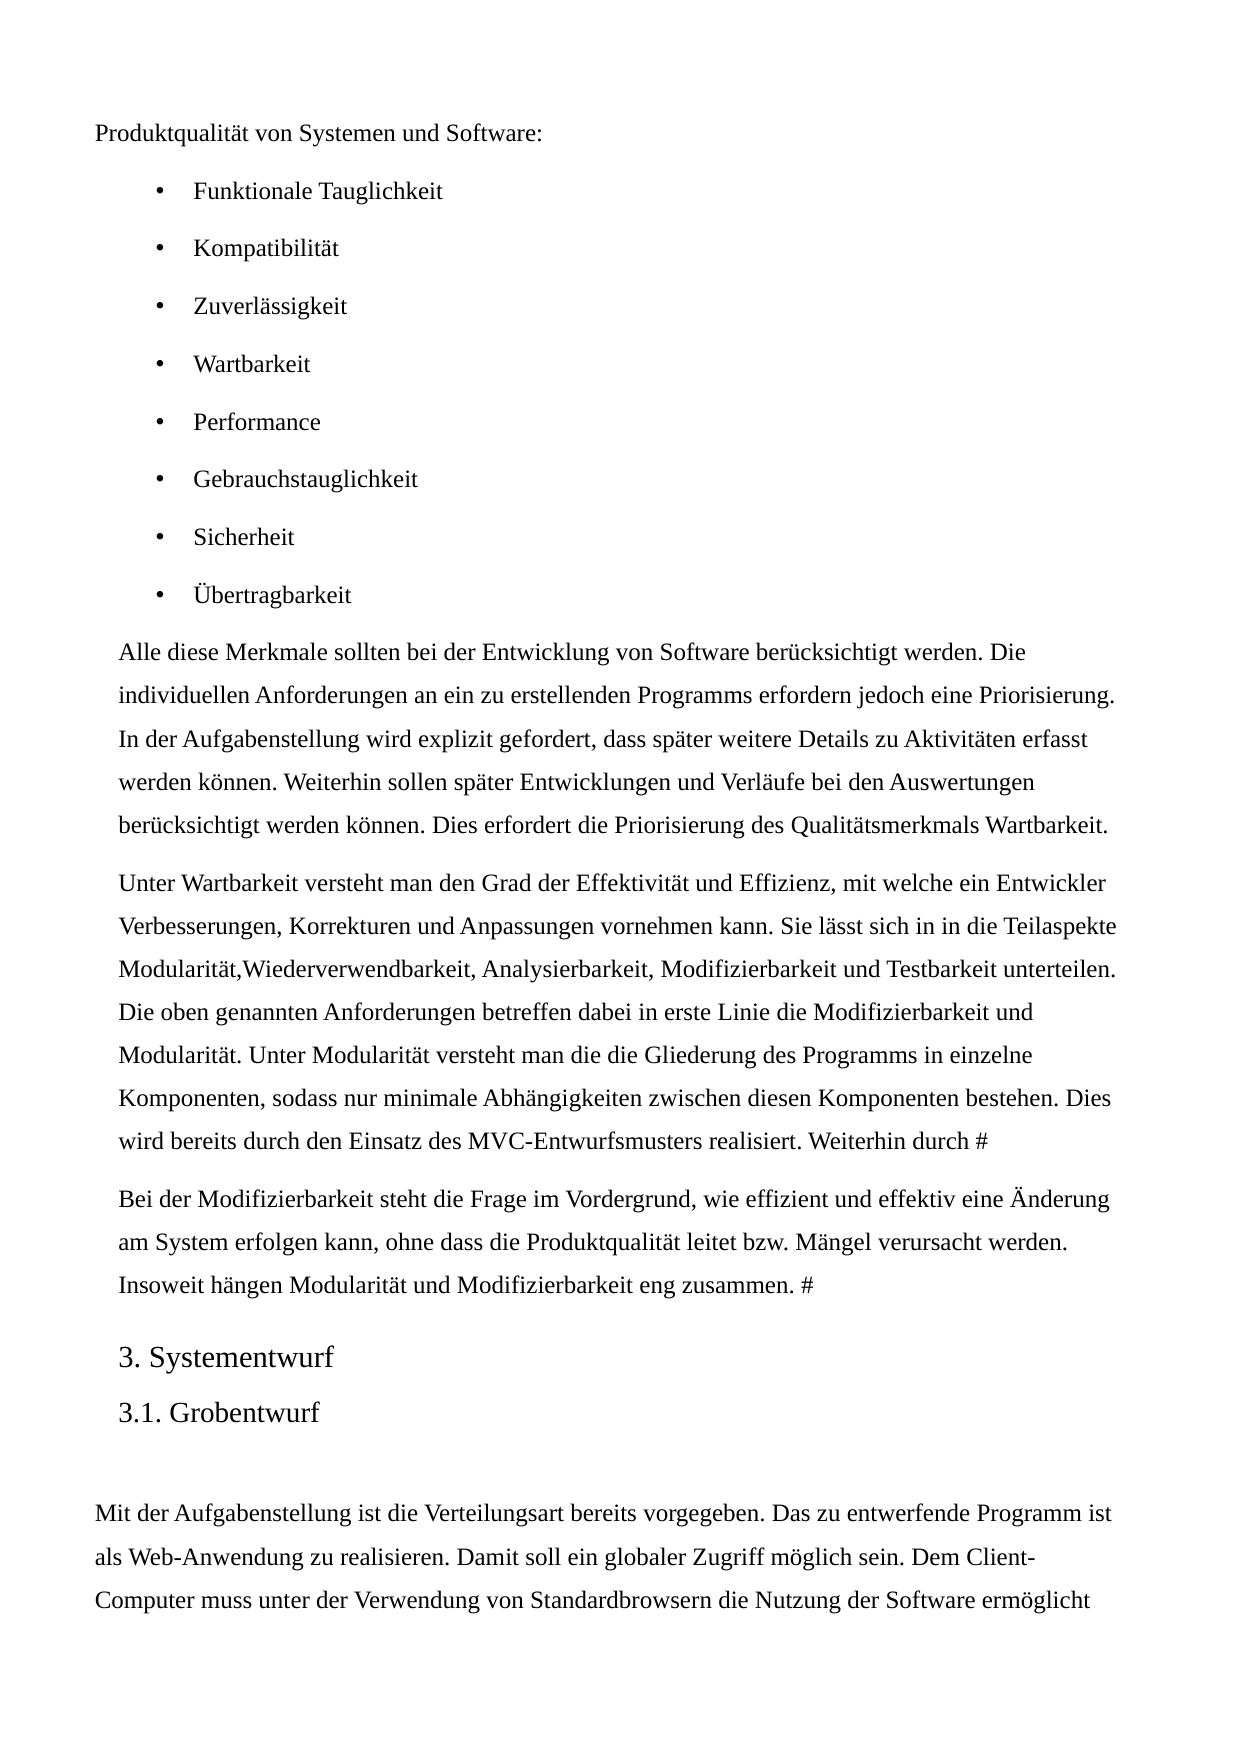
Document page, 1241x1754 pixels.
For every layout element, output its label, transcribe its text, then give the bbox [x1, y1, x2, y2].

list Kompatibilität [156, 233, 1122, 262]
subtitle 3.1. Grobentwurf [118, 1395, 1122, 1428]
list Performance [156, 407, 1122, 435]
list Funktionale Tauglichkeit [156, 176, 1122, 204]
text Produktqualität von Systemen und Software: [94, 118, 1122, 147]
list Alle diese Merkmale sollten bei der Entwicklung von Software berücksichtigt werden. Die individuellen Anforderungen an ein zu erstellenden Programms erfordern jedoch eine Priorisierung. In der Aufgabenstellung wird explizit gefordert, dass später weitere Details zu Aktivitäten erfasst werden können. Weiterhin sollen später Entwicklungen und Verläufe bei den Auswertungen berücksichtigt werden können. Dies erfordert die Priorisierung des Qualitätsmerkmals Wartbarkeit. [118, 637, 1122, 839]
list Gebrauchstauglichkeit [156, 464, 1122, 493]
list Wartbarkeit [156, 349, 1122, 378]
list Zuverlässigkeit [156, 291, 1122, 320]
subtitle 3. Systementwurf [118, 1338, 1122, 1374]
list Sicherheit [156, 522, 1122, 551]
list Bei der Modifizierbarkeit steht die Frage im Vordergrund, wie effizient und effektiv eine Änderung am System erfolgen kann, ohne dass die Produktqualität leitet bzw. Mängel verursacht werden. Insoweit hängen Modularität und Modifizierbarkeit eng zusammen. # [118, 1184, 1122, 1299]
list Unter Wartbarkeit versteht man den Grad der Effektivität und Effizienz, mit welche ein Entwickler Verbesserungen, Korrekturen und Anpassungen vornehmen kann. Sie lässt sich in in die Teilaspekte Modularität,Wiederverwendbarkeit, Analysierbarkeit, Modifizierbarkeit und Testbarkeit unterteilen. Die oben genannten Anforderungen betreffen dabei in erste Linie die Modifizierbarkeit und Modularität. Unter Modularität versteht man die die Gliederung des Programms in einzelne Komponenten, sodass nur minimale Abhängigkeiten zwischen diesen Komponenten bestehen. Dies wird bereits durch den Einsatz des MVC-Entwurfsmusters realisiert. Weiterhin durch # [118, 868, 1122, 1155]
list Übertragbarkeit [156, 580, 1122, 608]
text Mit der Aufgabenstellung ist die Verteilungsart bereits vorgegeben. Das zu entwerfende Programm ist als Web-Anwendung zu realisieren. Damit soll ein globaler Zugriff möglich sein. Dem Client-Computer muss unter der Verwendung von Standardbrowsern die Nutzung der Software ermöglicht [94, 1498, 1122, 1613]
